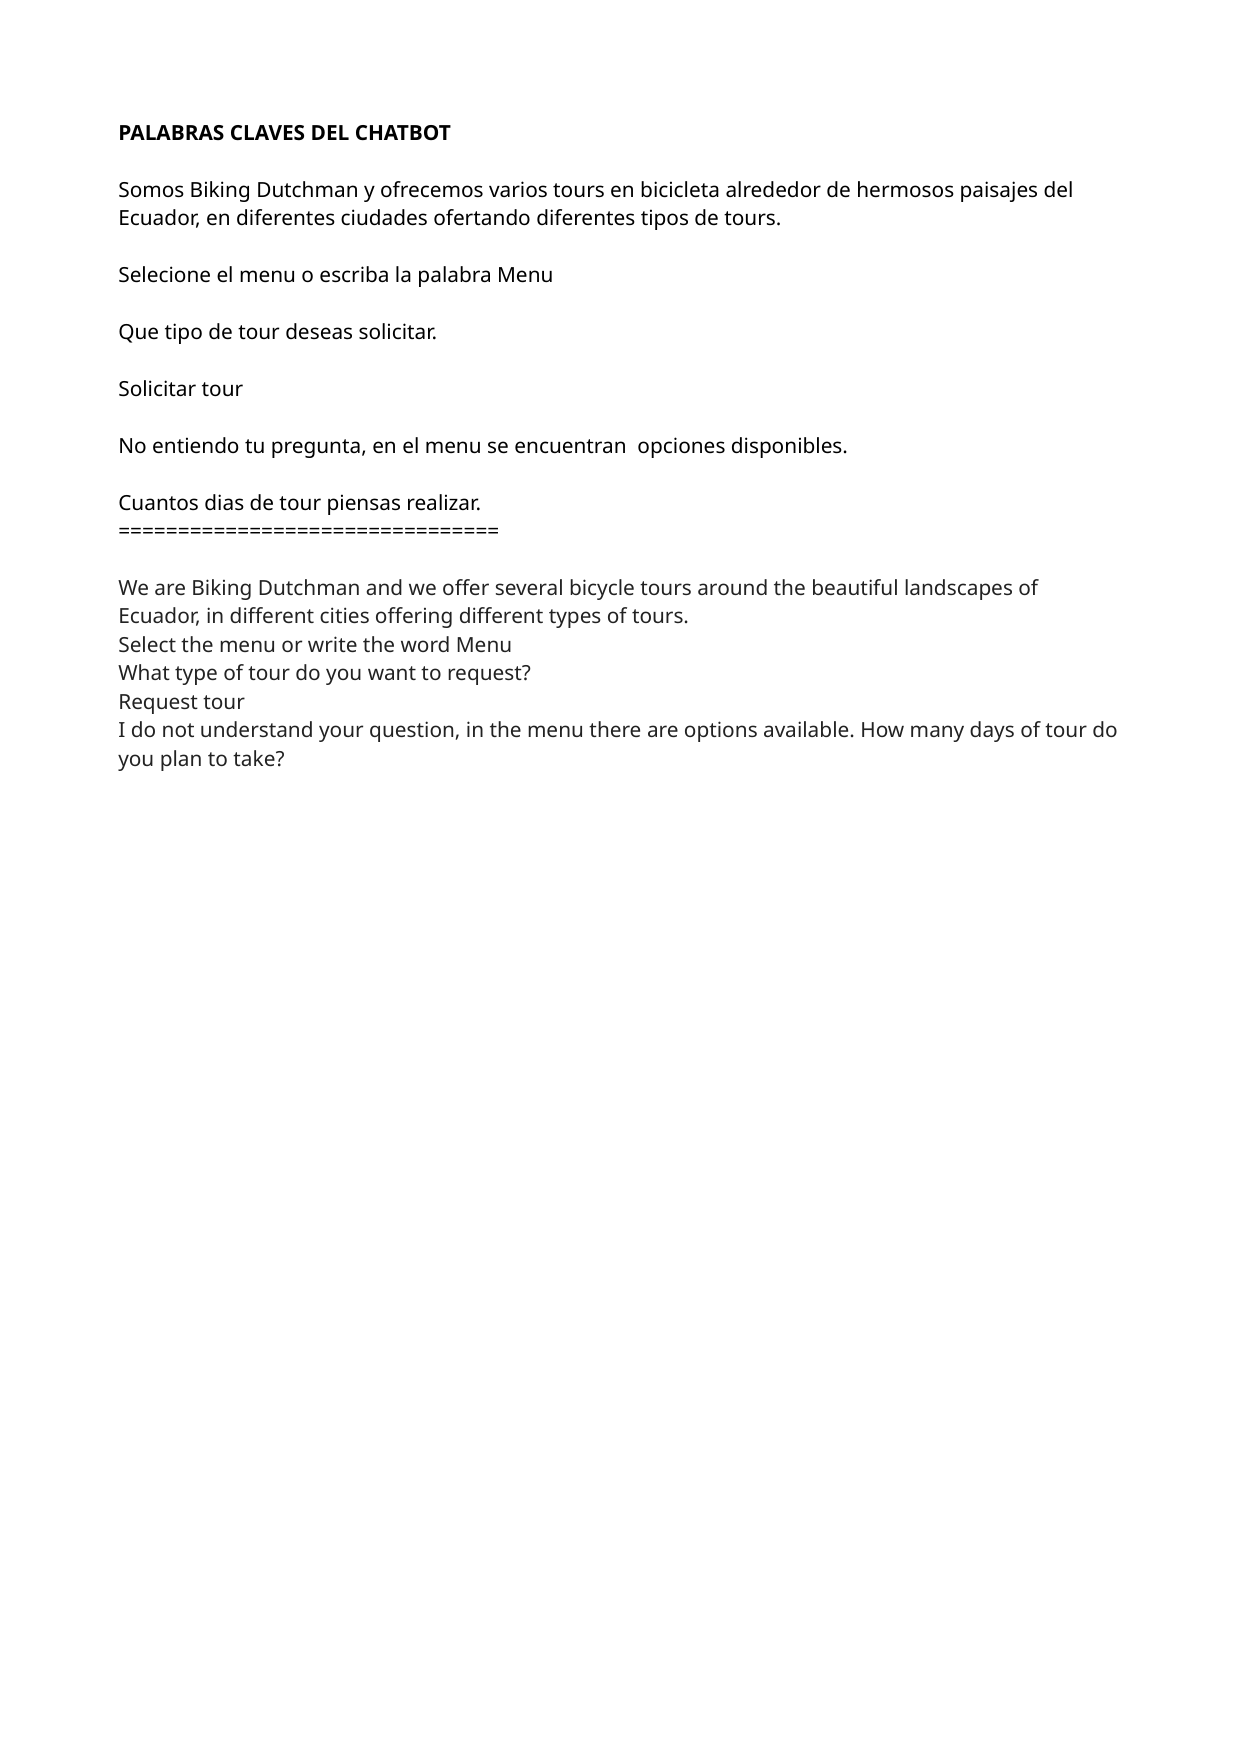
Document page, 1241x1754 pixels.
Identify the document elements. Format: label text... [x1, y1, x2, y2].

text No entiendo tu pregunta, en el menu se encuentran opciones disponibles. [118, 431, 1122, 459]
text I do not understand your question, in the menu there are options available. How many days of tour do you plan to take? [118, 715, 1122, 772]
text ================================ [118, 516, 1122, 545]
text We are Biking Dutchman and we offer several bicycle tours around the beautiful landscapes of Ecuador, in different cities offering different types of tours. [118, 545, 1122, 630]
text PALABRAS CLAVES DEL CHATBOT [118, 118, 1122, 147]
text Request tour [118, 687, 1122, 715]
text Que tipo de tour deseas solicitar. [118, 317, 1122, 346]
text Solicitar tour [118, 374, 1122, 402]
text Cuantos dias de tour piensas realizar. [118, 488, 1122, 516]
text What type of tour do you want to request? [118, 658, 1122, 687]
text Selecione el menu o escriba la palabra Menu [118, 260, 1122, 289]
text Select the menu or write the word Menu [118, 630, 1122, 658]
text Somos Biking Dutchman y ofrecemos varios tours en bicicleta alrededor de hermosos paisajes del Ecuador, en diferentes ciudades ofertando diferentes tipos de tours. [118, 175, 1122, 232]
